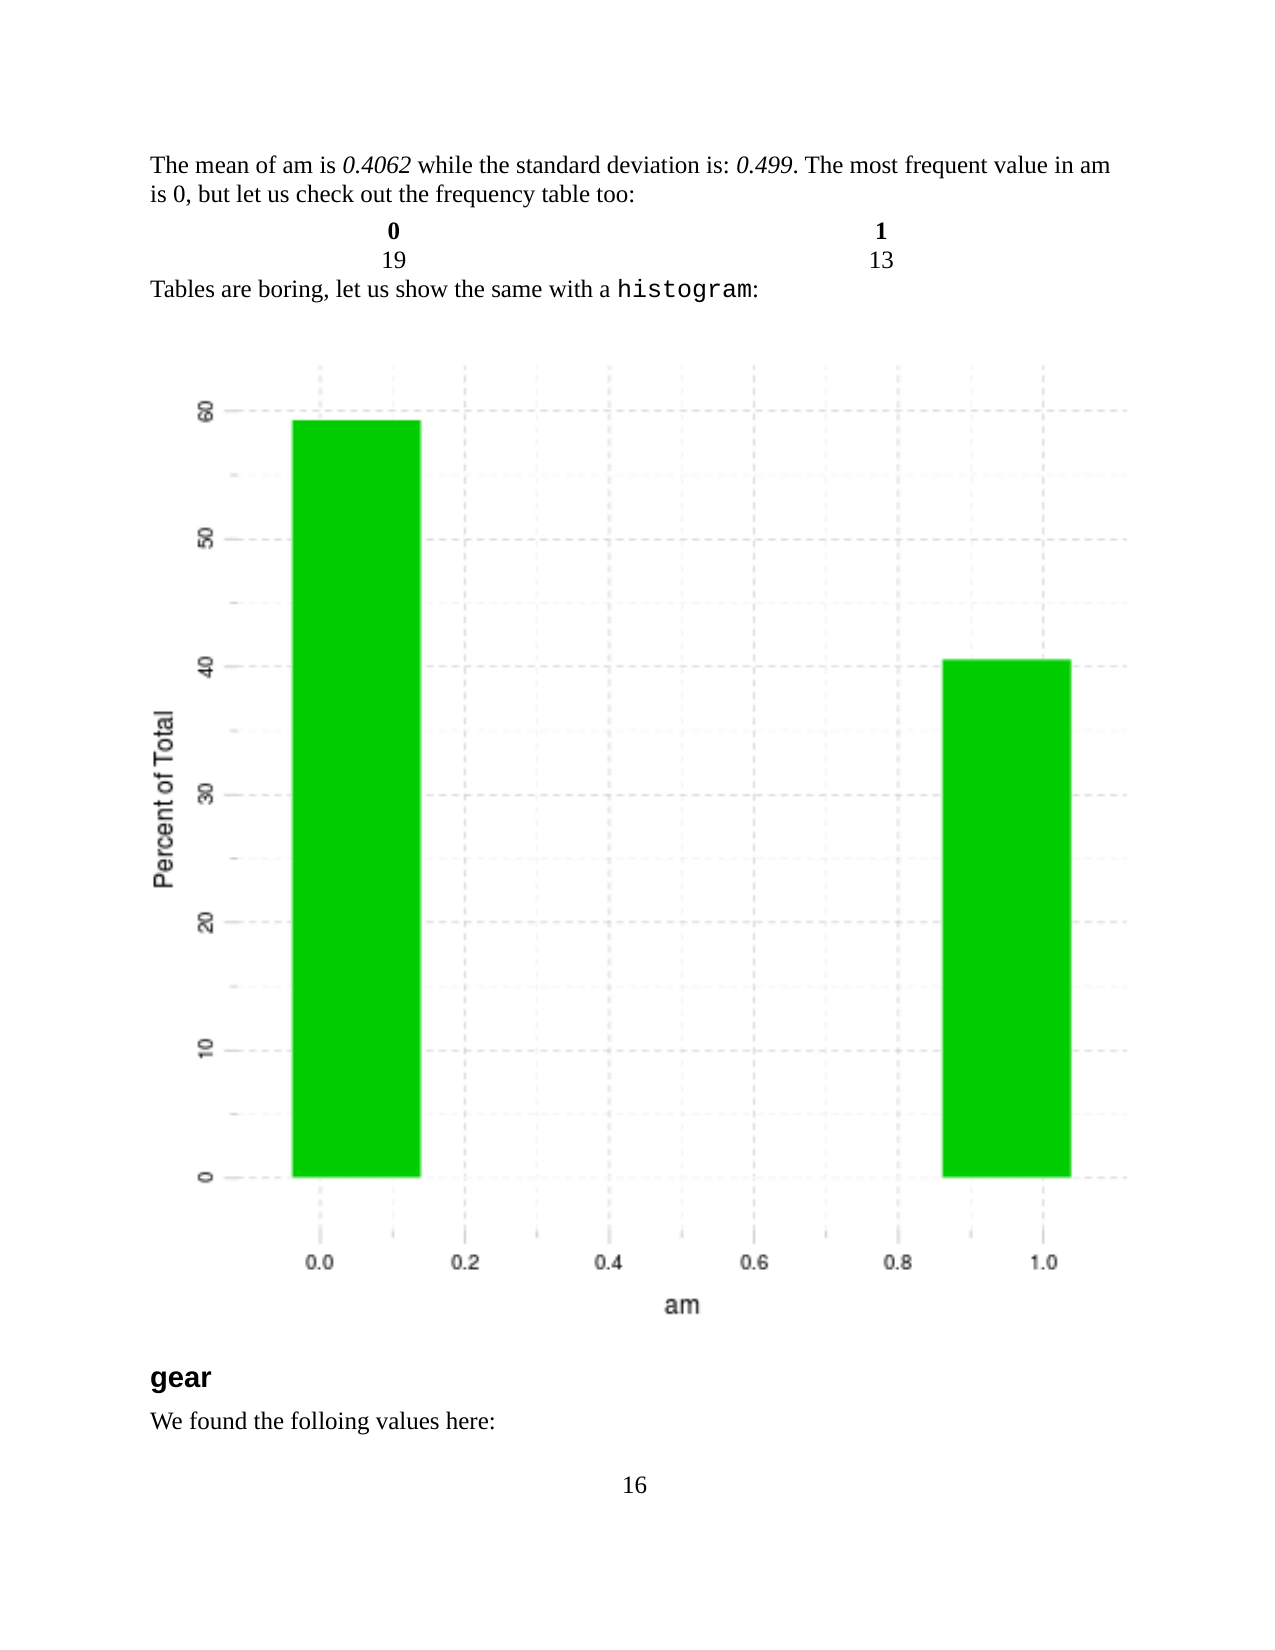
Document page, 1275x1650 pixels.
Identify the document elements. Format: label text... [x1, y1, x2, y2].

text We found the folloing values here: [150, 1406, 1125, 1435]
text The mean of am is 0.4062 while the standard deviation is: 0.499. The most frequent value in am is 0, but let us check out the frequency table too: [150, 150, 1125, 207]
table_header 0 [150, 216, 637, 245]
table_cell 19 [150, 245, 637, 274]
picture [150, 313, 1163, 1327]
table_header 1 [638, 216, 1125, 245]
subtitle gear [150, 1360, 1125, 1394]
table_cell 13 [638, 245, 1125, 274]
text Tables are boring, let us show the same with a histogram: [150, 274, 1125, 305]
